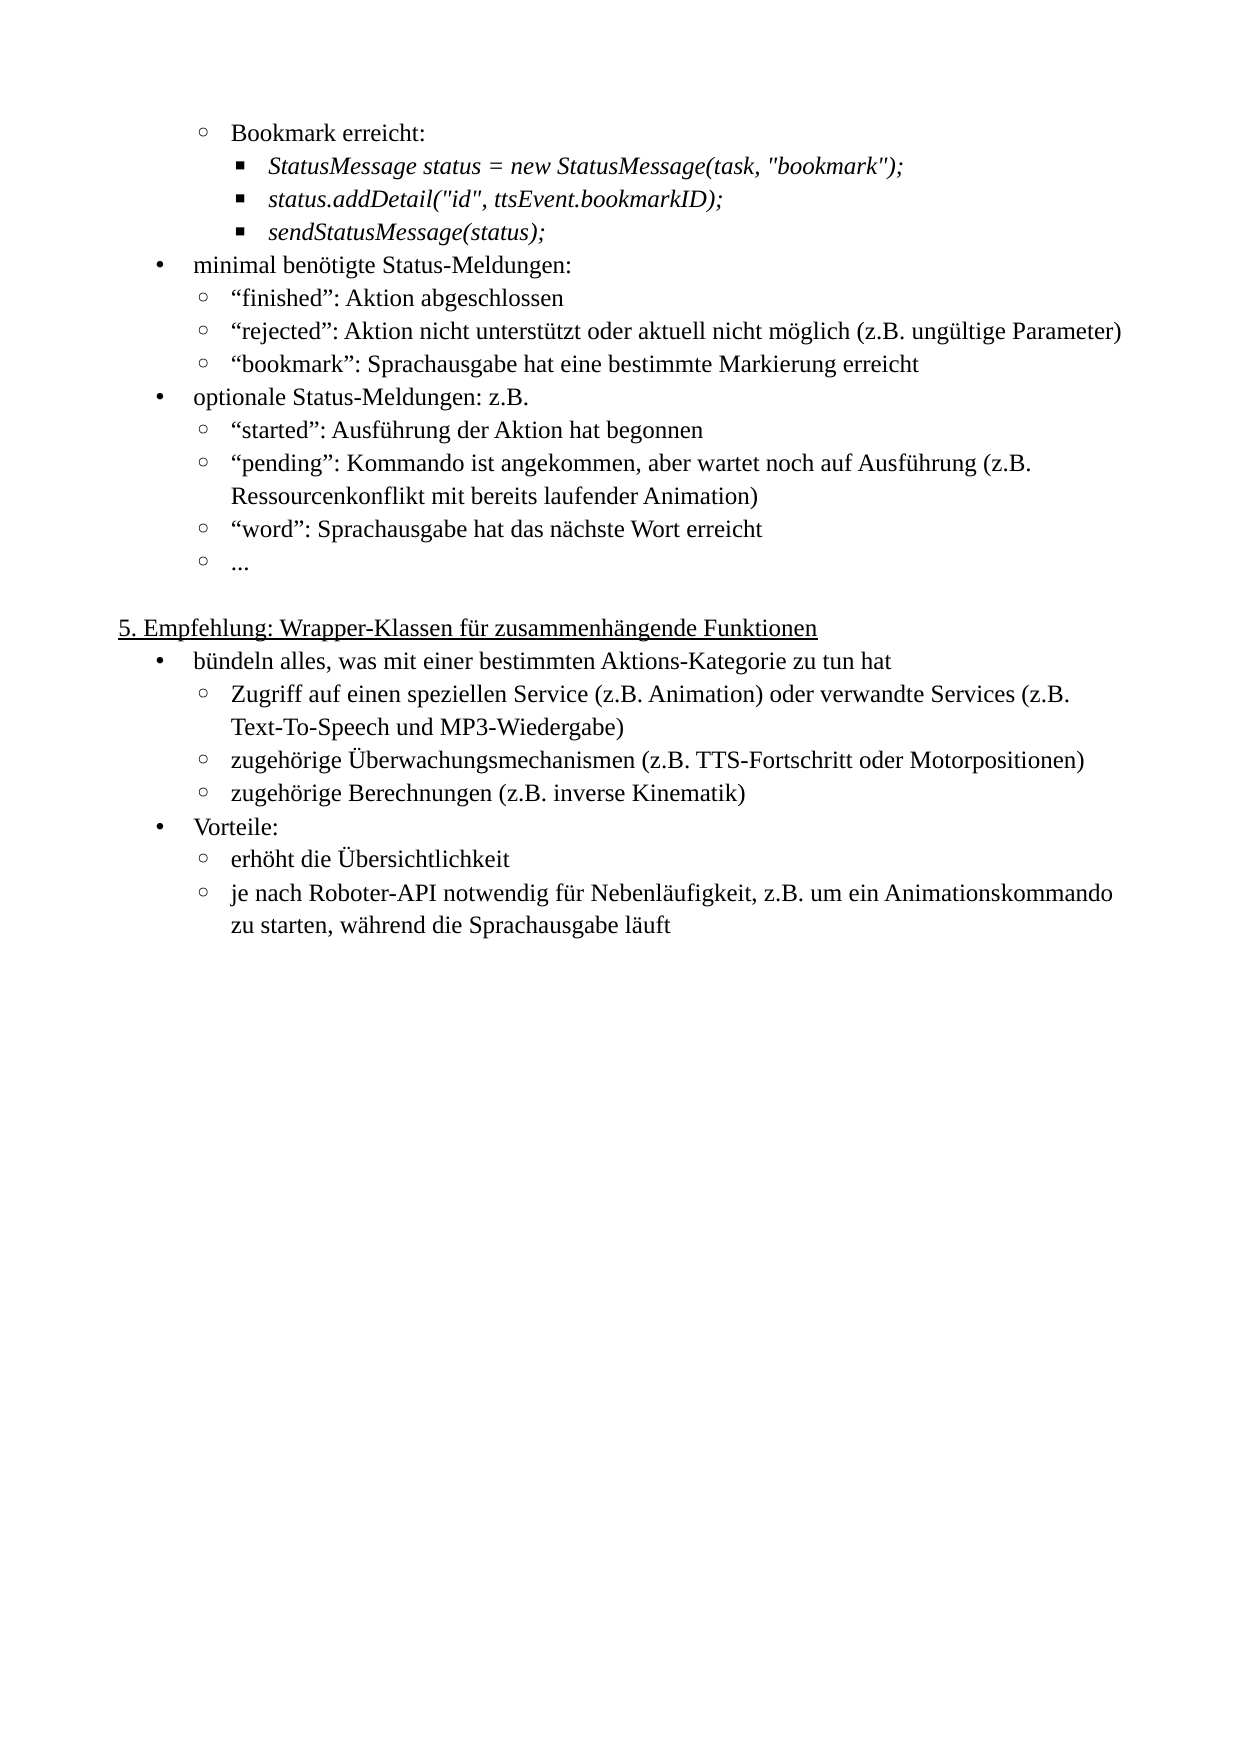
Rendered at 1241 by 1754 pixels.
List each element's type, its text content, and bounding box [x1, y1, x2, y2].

text 5. Empfehlung: Wrapper-Klassen für zusammenhängende Funktionen [118, 613, 1122, 642]
list optionale Status-Meldungen: z.B. [156, 382, 1122, 411]
list erhöht die Übersichtlichkeit [193, 844, 1122, 873]
list minimal benötigte Status-Meldungen: [156, 250, 1122, 279]
list zugehörige Überwachungsmechanismen (z.B. TTS-Fortschritt oder Motorpositionen) [193, 746, 1122, 774]
list je nach Roboter-API notwendig für Nebenläufigkeit, z.B. um ein Animationskommando zu starten, während die Sprachausgabe läuft [193, 878, 1122, 939]
list Bookmark erreicht: [193, 118, 1122, 147]
list “pending”: Kommando ist angekommen, aber wartet noch auf Ausführung (z.B. Ressourcenkonflikt mit bereits laufender Animation) [193, 448, 1122, 510]
list bündeln alles, was mit einer bestimmten Aktions-Kategorie zu tun hat [156, 646, 1122, 675]
list Vorteile: [156, 812, 1122, 840]
list status.addDetail("id", ttsEvent.bookmarkID); [231, 184, 1122, 213]
list “finished”: Aktion abgeschlossen [193, 283, 1122, 312]
list ... [193, 547, 1122, 576]
list “bookmark”: Sprachausgabe hat eine bestimmte Markierung erreicht [193, 349, 1122, 378]
list Zugriff auf einen speziellen Service (z.B. Animation) oder verwandte Services (z.B. Text-To-Speech und MP3-Wiedergabe) [193, 679, 1122, 741]
list sendStatusMessage(status); [231, 217, 1122, 246]
list “rejected”: Aktion nicht unterstützt oder aktuell nicht möglich (z.B. ungültige Parameter) [193, 316, 1122, 345]
list “word”: Sprachausgabe hat das nächste Wort erreicht [193, 514, 1122, 543]
list zugehörige Berechnungen (z.B. inverse Kinematik) [193, 778, 1122, 807]
list StatusMessage status = new StatusMessage(task, "bookmark"); [231, 151, 1122, 180]
list “started”: Ausführung der Aktion hat begonnen [193, 415, 1122, 444]
